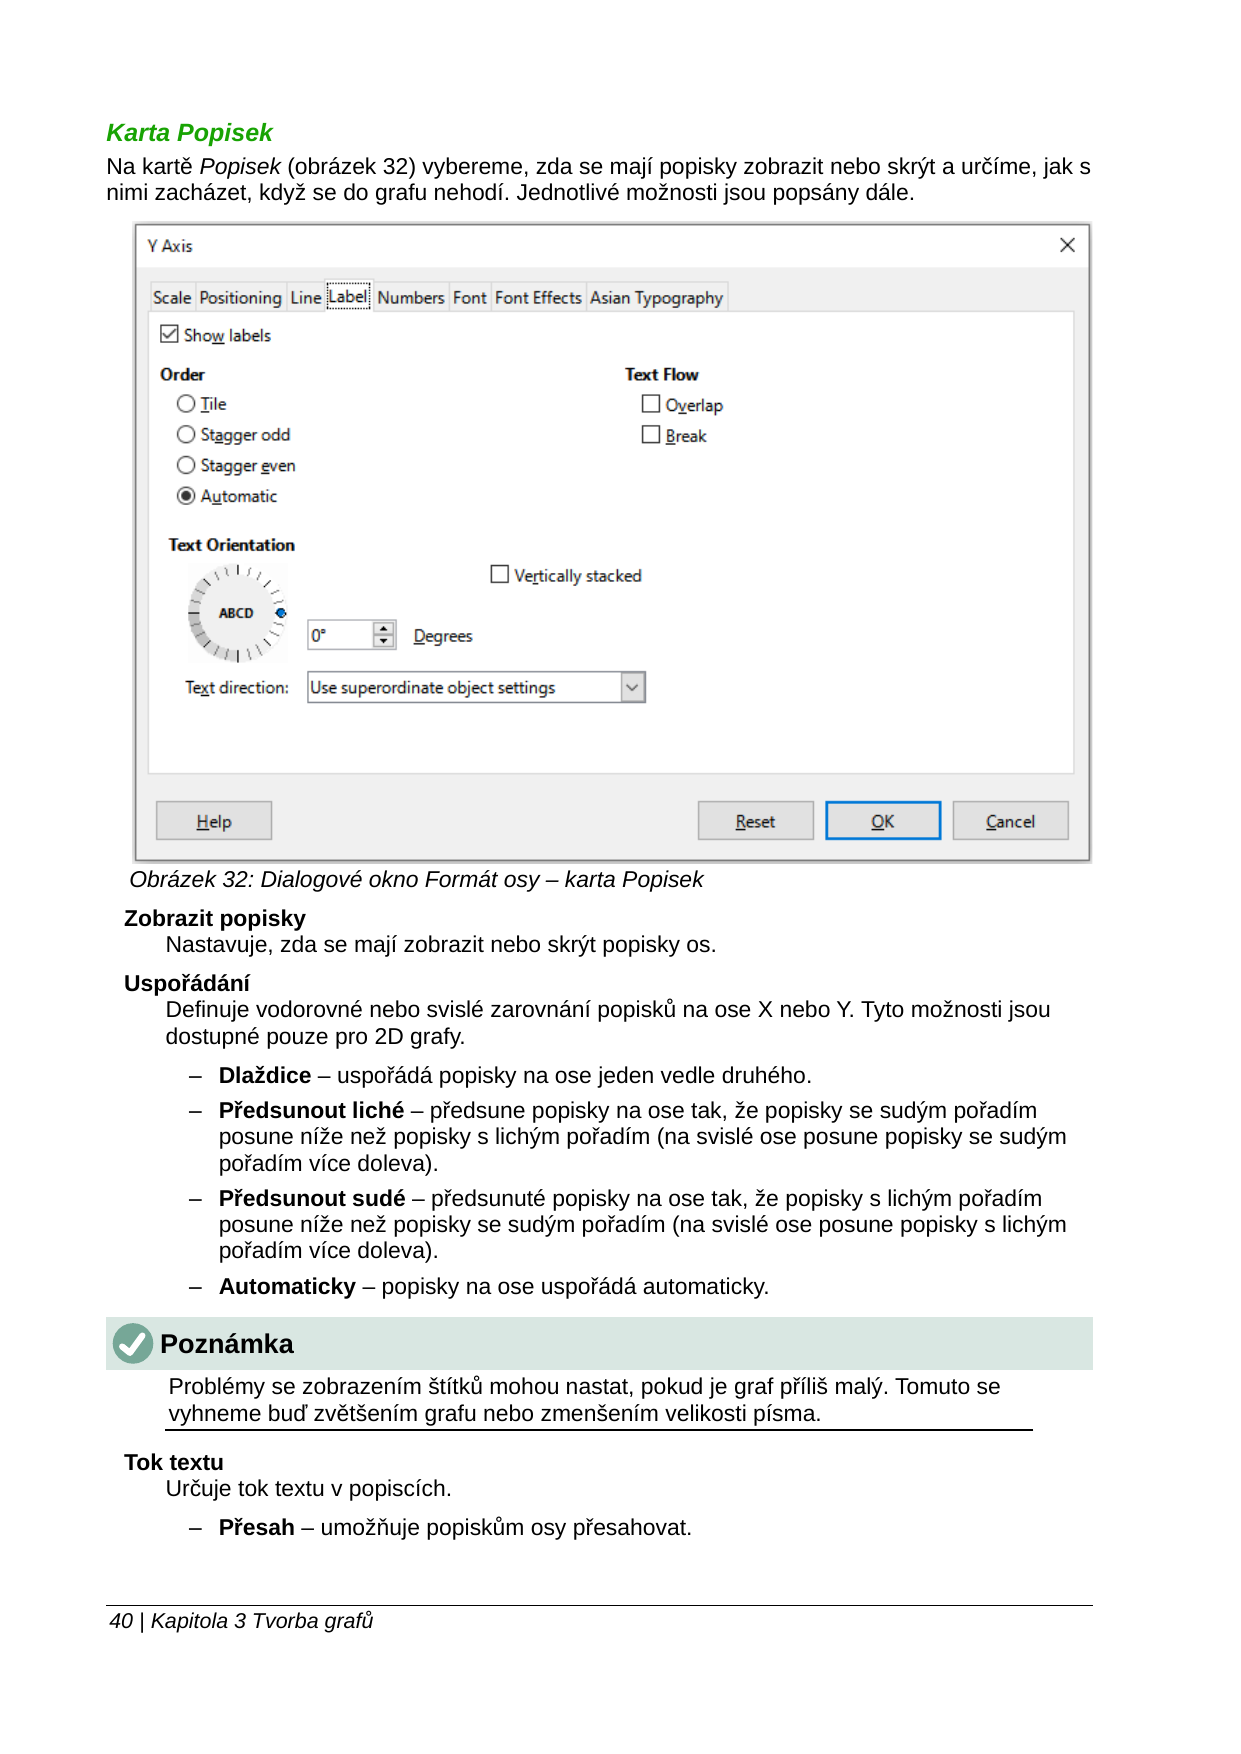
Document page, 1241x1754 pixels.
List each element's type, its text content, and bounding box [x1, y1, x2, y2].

list Předsunout liché – předsune popisky na ose tak, že popisky se sudým pořadím posune níže než popisky s lichým pořadím (na svislé ose posune popisky se sudým pořadím více doleva). [189, 1097, 1093, 1176]
text Obrázek 32: Dialogové okno Formát osy – karta Popisek [129, 218, 1095, 893]
text Zobrazit popisky [124, 905, 1093, 931]
list Dlaždice – uspořádá popisky na ose jeden vedle druhého. [189, 1062, 1093, 1088]
picture [132, 221, 1093, 864]
list Předsunout sudé – předsunuté popisky na ose tak, že popisky s lichým pořadím posune níže než popisky se sudým pořadím (na svislé ose posune popisky s lichým pořadím více doleva). [189, 1185, 1093, 1264]
text Na kartě Popisek (obrázek 32) vybereme, zda se mají popisky zobrazit nebo skrýt a určíme, jak s nimi zacházet, když se do grafu nehodí. Jednotlivé možnosti jsou popsány dále. [106, 153, 1093, 206]
text Nastavuje, zda se mají zobrazit nebo skrýt popisky os. [165, 931, 1093, 957]
text Problémy se zobrazením štítků mohou nastat, pokud je graf příliš malý. Tomuto se vyhneme buď zvětšením grafu nebo zmenšením velikosti písma. [165, 1370, 1033, 1429]
text Definuje vodorovné nebo svislé zarovnání popisků na ose X nebo Y. Tyto možnosti jsou dostupné pouze pro 2D grafy. [165, 996, 1093, 1049]
subtitle Karta Popisek [106, 118, 1093, 147]
text Uspořádání [124, 970, 1093, 996]
list Přesah – umožňuje popiskům osy přesahovat. [189, 1514, 1093, 1540]
text Určuje tok textu v popiscích. [165, 1475, 1093, 1501]
subtitle Poznámka [106, 1317, 1093, 1370]
text Tok textu [124, 1449, 1093, 1475]
list Automaticky – popisky na ose uspořádá automaticky. [189, 1273, 1093, 1299]
